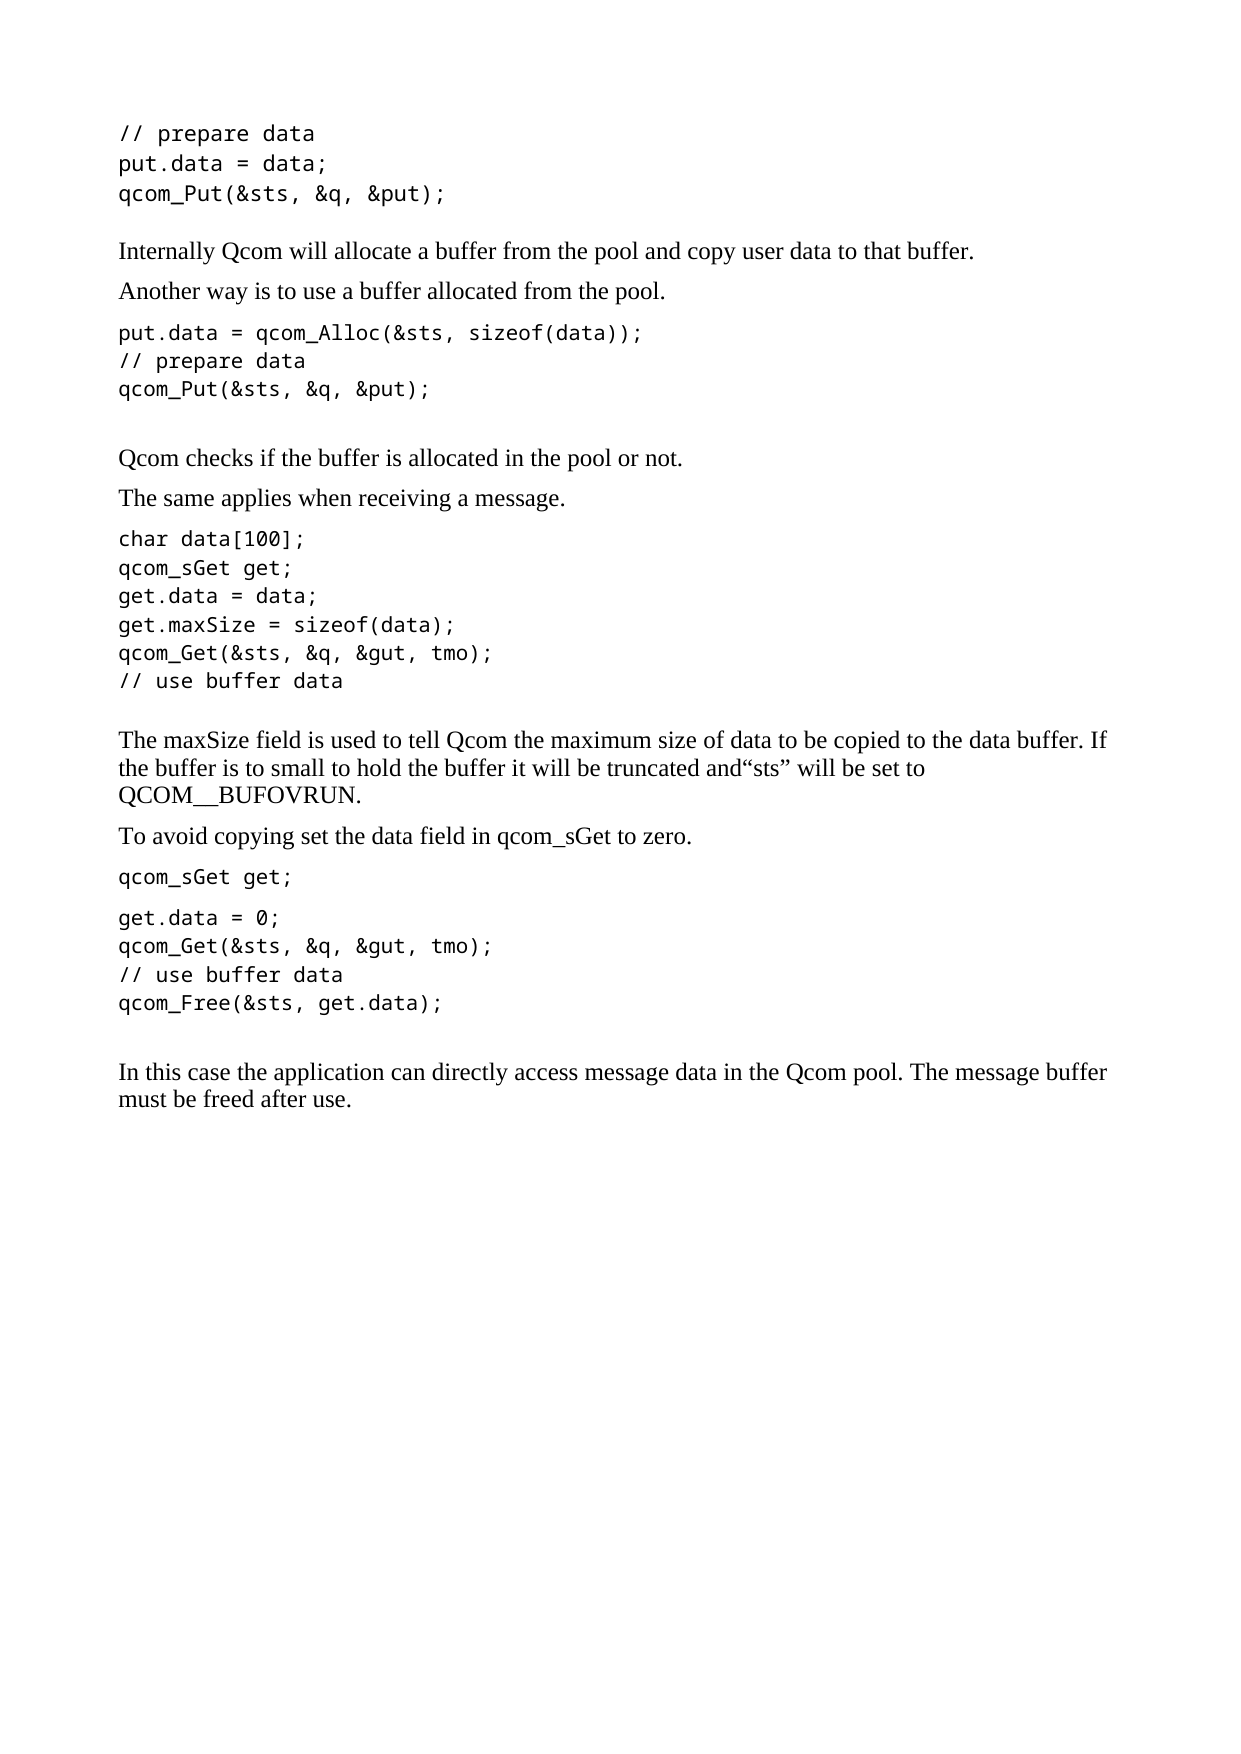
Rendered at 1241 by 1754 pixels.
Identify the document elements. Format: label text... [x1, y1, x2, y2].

text In this case the application can directly access message data in the Qcom pool. The message buffer must be freed after use. [118, 1058, 1122, 1113]
text Qcom checks if the buffer is allocated in the pool or not. [118, 444, 1122, 472]
text get.data = data; [118, 581, 1122, 610]
text Internally Qcom will allocate a buffer from the pool and copy user data to that buffer. [118, 237, 1122, 265]
text // prepare data [118, 118, 1122, 148]
text // use buffer data [118, 960, 1122, 988]
text The maxSize field is used to tell Qcom the maximum size of data to be copied to the data buffer. If the buffer is to small to hold the buffer it will be truncated and“sts” will be set to QCOM__BUFOVRUN. [118, 726, 1122, 809]
text qcom_Get(&sts, &q, &gut, tmo); [118, 638, 1122, 667]
text qcom_sGet get; [118, 862, 1122, 891]
text qcom_Put(&sts, &q, &put); [118, 374, 1122, 403]
text get.maxSize = sizeof(data); [118, 610, 1122, 638]
text qcom_Free(&sts, get.data); [118, 988, 1122, 1017]
text qcom_sGet get; [118, 553, 1122, 581]
text To avoid copying set the data field in qcom_sGet to zero. [118, 822, 1122, 849]
text qcom_Get(&sts, &q, &gut, tmo); [118, 931, 1122, 960]
text // prepare data [118, 346, 1122, 374]
text // use buffer data [118, 667, 1122, 695]
text The same applies when receiving a message. [118, 484, 1122, 512]
text get.data = 0; [118, 903, 1122, 931]
text Another way is to use a buffer allocated from the pool. [118, 277, 1122, 305]
text qcom_Put(&sts, &q, &put); [118, 178, 1122, 207]
text put.data = data; [118, 148, 1122, 178]
text put.data = qcom_Alloc(&sts, sizeof(data)); [118, 318, 1122, 346]
text char data[100]; [118, 524, 1122, 553]
